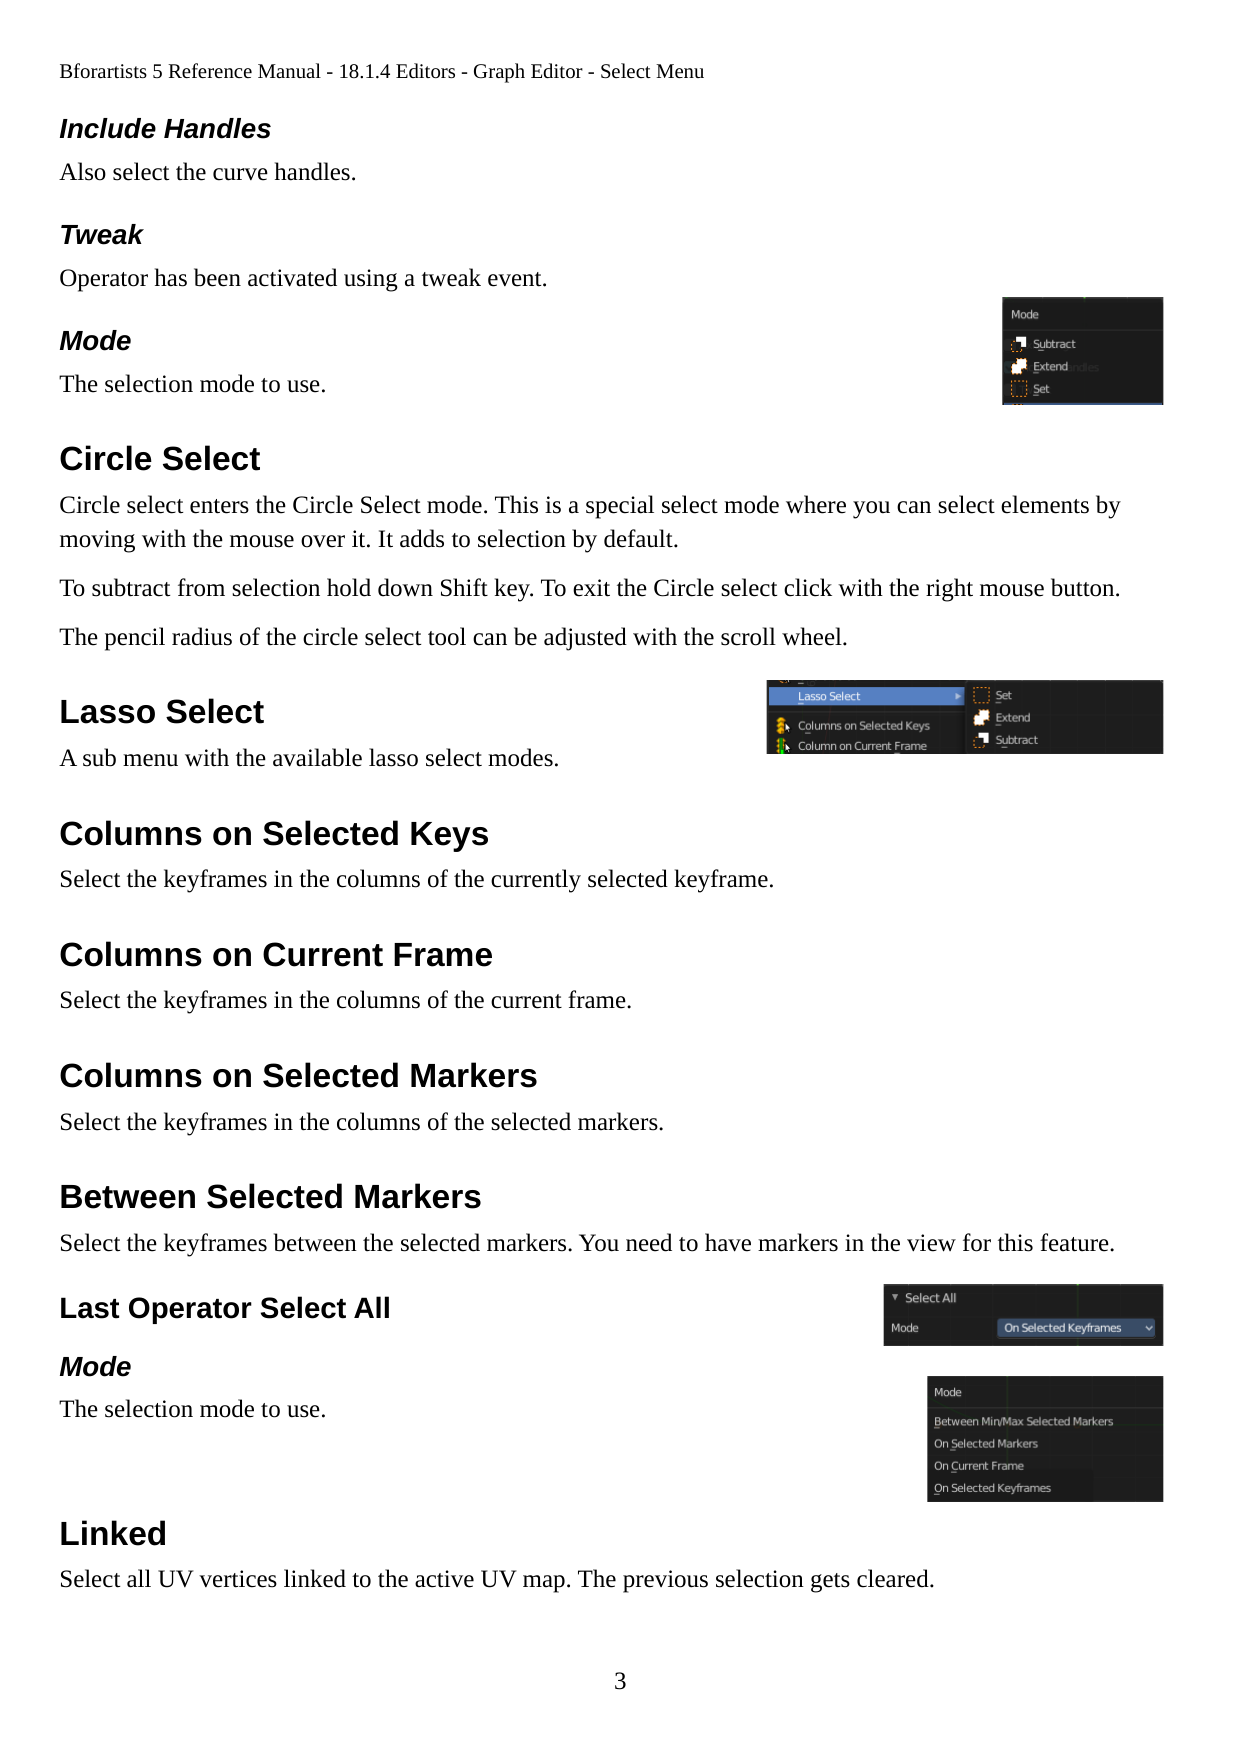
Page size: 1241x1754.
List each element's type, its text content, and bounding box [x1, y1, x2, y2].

subtitle Between Selected Markers [59, 1177, 1181, 1215]
subtitle Lasso Select [59, 692, 766, 731]
subtitle Tweak [59, 218, 1181, 250]
text Also select the curve handles. [59, 157, 1181, 186]
text Select the keyframes between the selected markers. You need to have markers in the view for this feature. [59, 1228, 1181, 1256]
subtitle [1164, 692, 1181, 731]
text The selection mode to use. [59, 369, 1002, 398]
picture [766, 680, 1164, 754]
subtitle [1164, 1291, 1181, 1325]
text Operator has been activated using a tweak event. [59, 263, 1181, 292]
subtitle Mode [59, 324, 1002, 356]
text The selection mode to use. [59, 1394, 927, 1423]
subtitle Columns on Selected Markers [59, 1056, 1181, 1094]
text To subtract from selection hold down Shift key. To exit the Circle select click with the right mouse button. [59, 573, 1181, 602]
text Select the keyframes in the columns of the currently selected keyframe. [59, 864, 1181, 893]
subtitle Mode [59, 1350, 1181, 1382]
subtitle Circle Select [59, 439, 1181, 477]
picture [883, 1284, 1164, 1346]
text The pencil radius of the circle select tool can be adjusted with the scroll wheel. [59, 622, 1181, 651]
subtitle Columns on Selected Keys [59, 813, 1181, 852]
subtitle Include Handles [59, 113, 1181, 144]
text Circle select enters the Circle Select mode. This is a special select mode where you can select elements by moving with the mouse over it. It adds to selection by default. [59, 490, 1181, 553]
text Select the keyframes in the columns of the current frame. [59, 986, 1181, 1014]
text Select all UV vertices linked to the active UV map. The previous selection gets cleared. [59, 1564, 1181, 1593]
picture [927, 1376, 1164, 1502]
picture [1002, 297, 1164, 405]
subtitle [1164, 324, 1181, 356]
text Select the keyframes in the columns of the selected markers. [59, 1107, 1181, 1135]
subtitle Linked [59, 1513, 1181, 1552]
text A sub menu with the available lasso select modes. [59, 743, 1181, 772]
subtitle Columns on Current Frame [59, 934, 1181, 973]
subtitle Last Operator Select All [59, 1291, 883, 1325]
